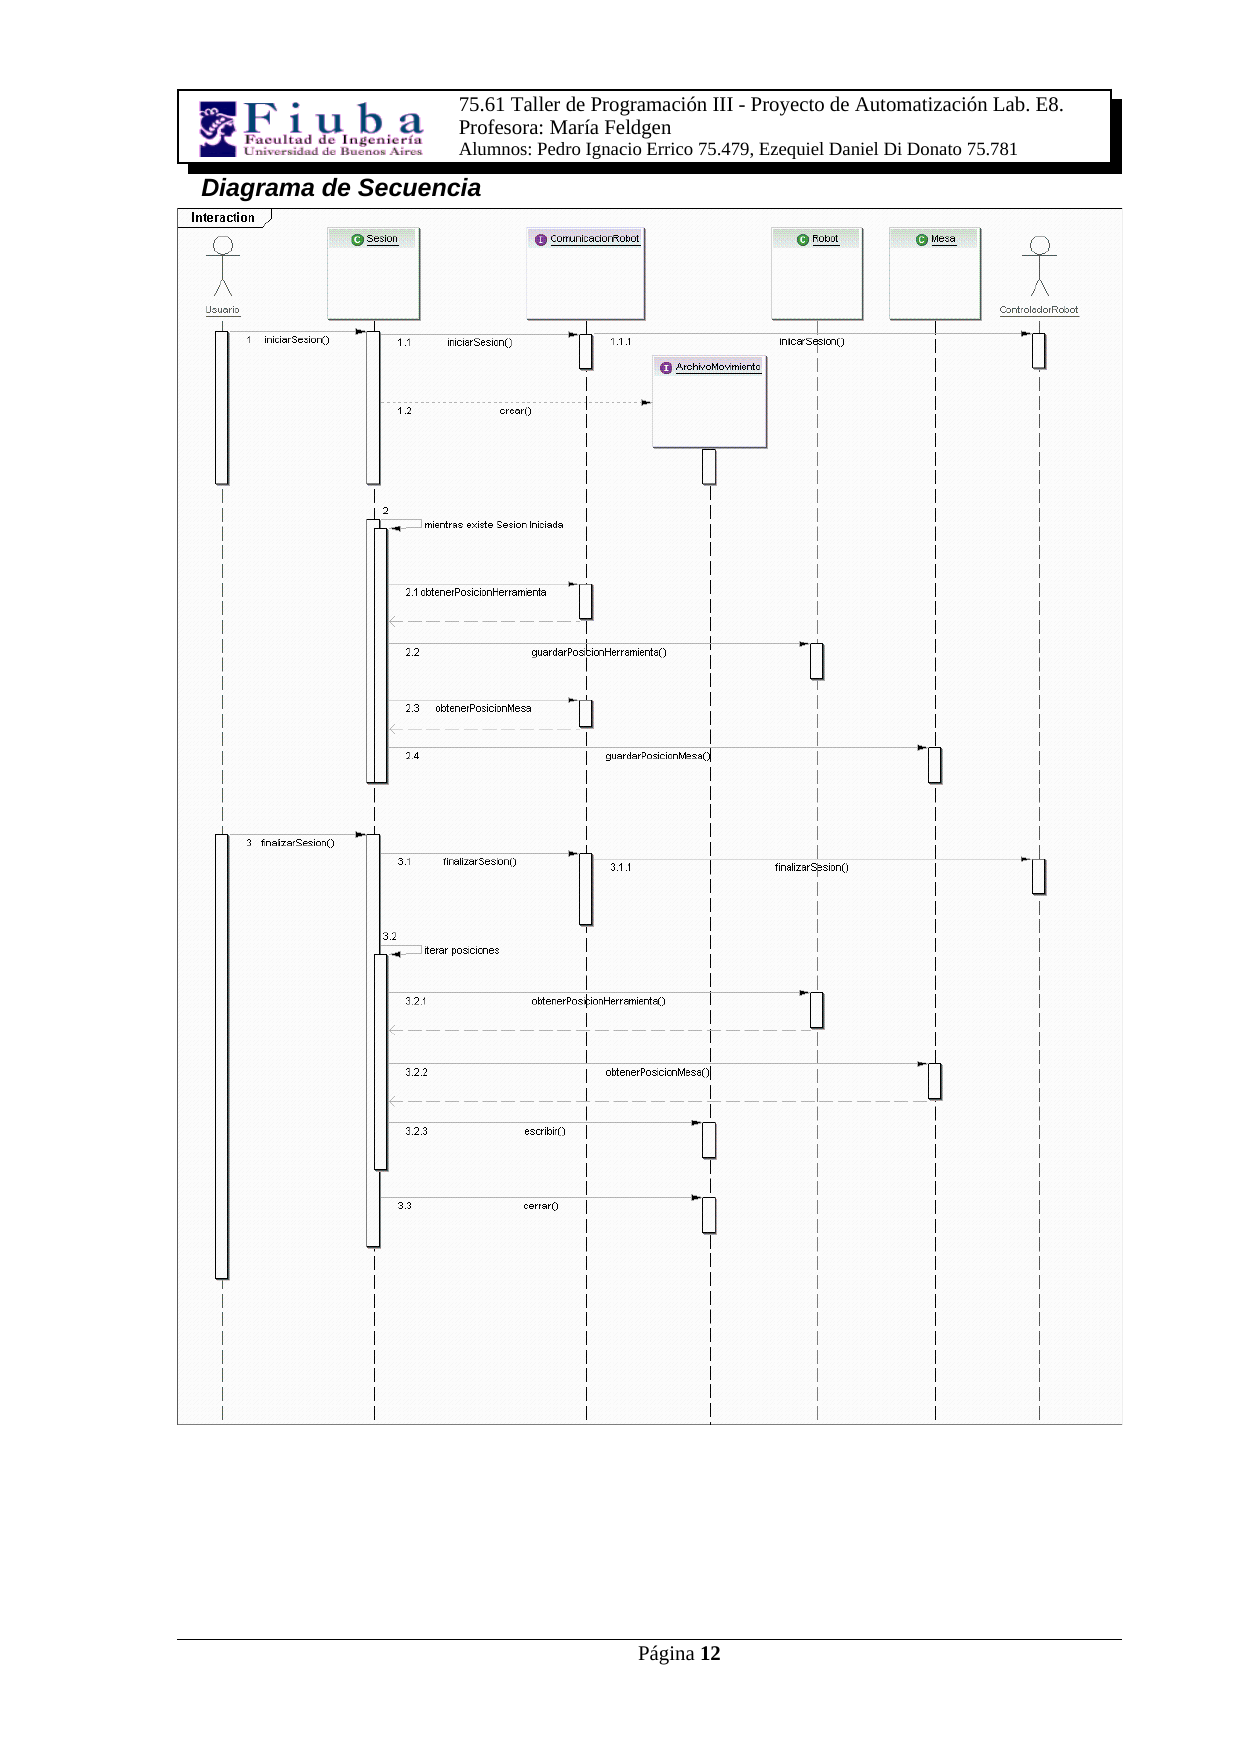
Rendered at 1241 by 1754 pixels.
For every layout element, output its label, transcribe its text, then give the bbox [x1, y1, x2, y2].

subtitle Diagrama de Secuencia [177, 174, 1122, 202]
picture [196, 100, 431, 157]
picture [177, 208, 1123, 1425]
